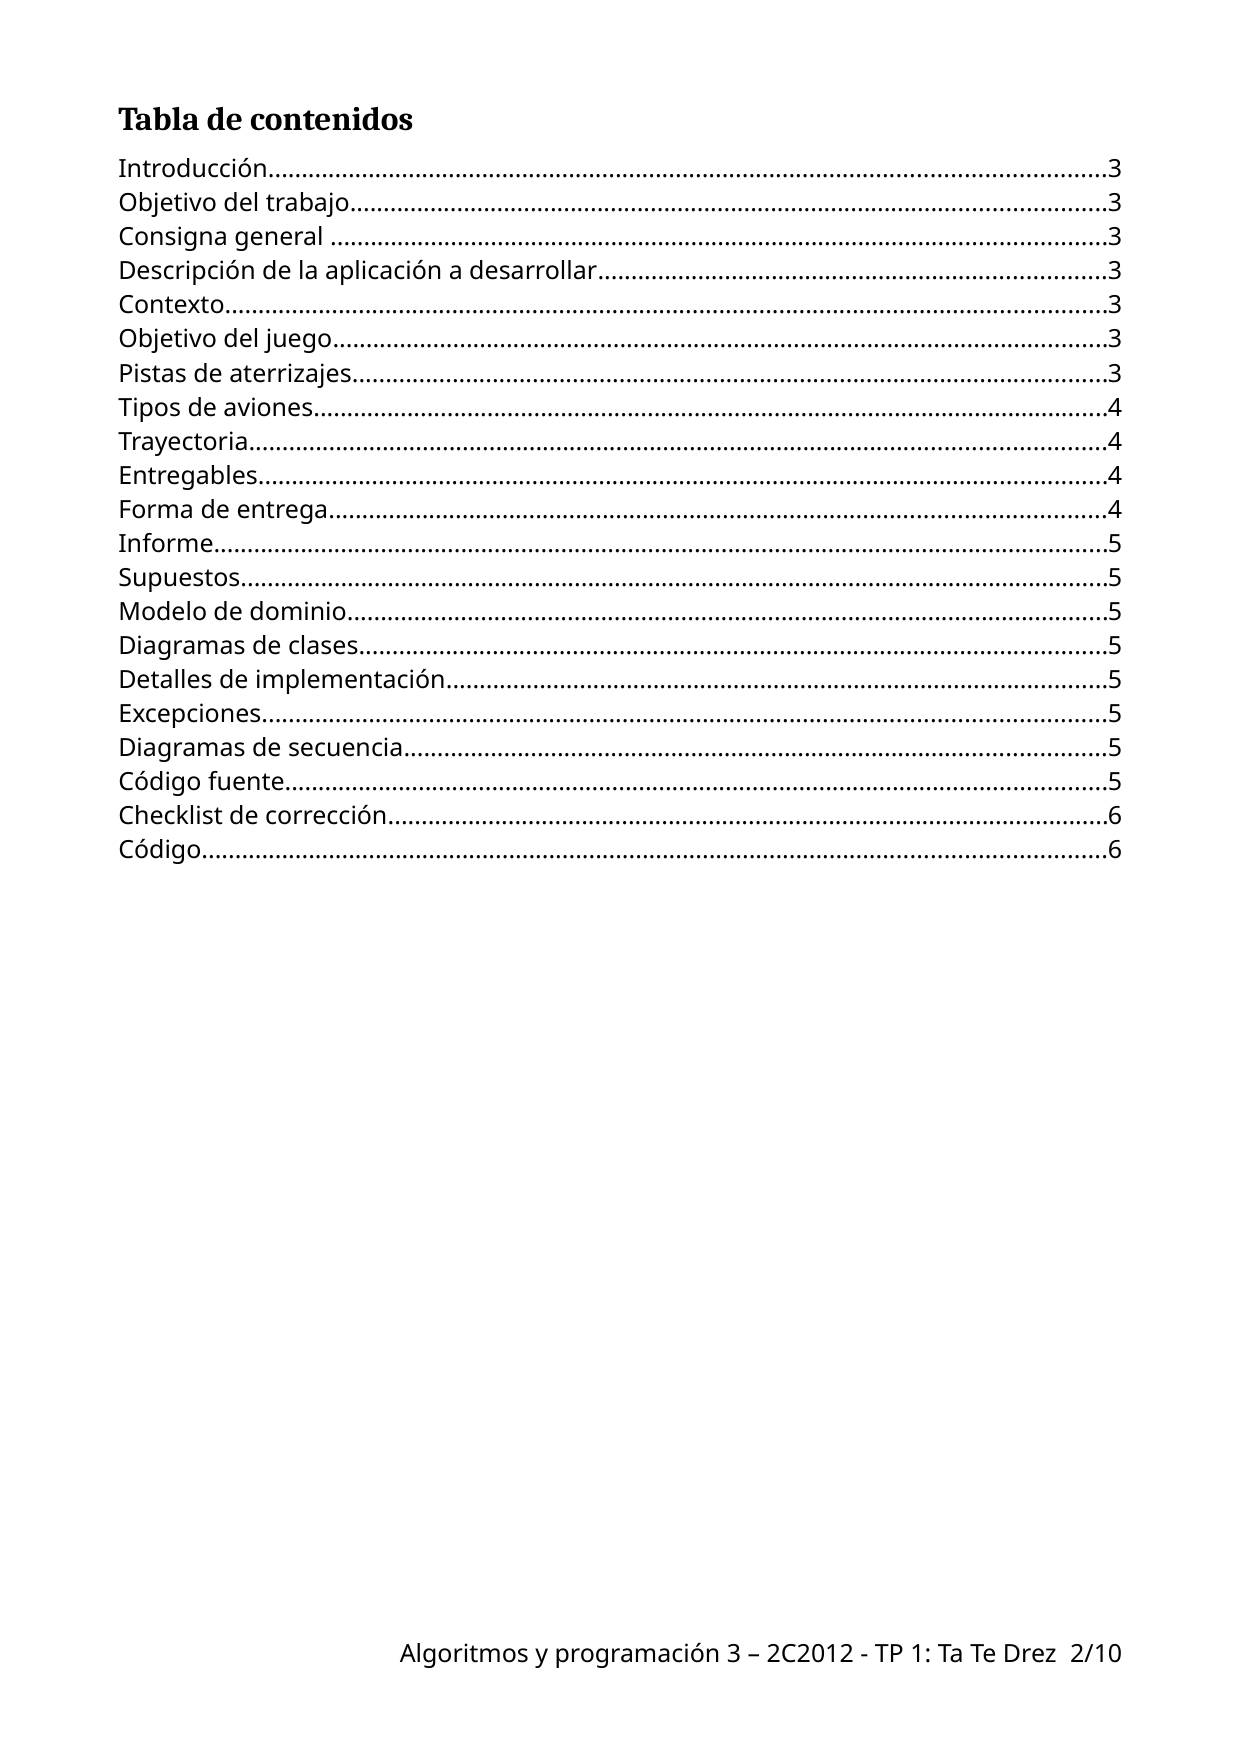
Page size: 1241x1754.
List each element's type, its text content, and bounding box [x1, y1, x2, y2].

text Trayectoria 4 [118, 423, 1122, 457]
text Diagramas de clases 5 [118, 628, 1122, 662]
text Excepciones 5 [118, 696, 1122, 730]
text Introducción 3 [118, 151, 1122, 185]
text Diagramas de secuencia 5 [118, 730, 1122, 764]
text Código fuente 5 [118, 764, 1122, 798]
text Informe 5 [118, 526, 1122, 559]
subtitle Tabla de contenidos [118, 100, 1122, 138]
text Tipos de aviones 4 [118, 389, 1122, 423]
text Detalles de implementación 5 [118, 662, 1122, 696]
text Supuestos 5 [118, 559, 1122, 594]
text Código 6 [118, 832, 1122, 866]
text Pistas de aterrizajes 3 [118, 355, 1122, 389]
text Contexto 3 [118, 287, 1122, 321]
text Forma de entrega 4 [118, 491, 1122, 526]
text Checklist de corrección 6 [118, 798, 1122, 832]
text Objetivo del trabajo 3 [118, 185, 1122, 219]
text Descripción de la aplicación a desarrollar 3 [118, 253, 1122, 287]
text Modelo de dominio 5 [118, 594, 1122, 628]
text Consigna general 3 [118, 219, 1122, 253]
text Objetivo del juego 3 [118, 321, 1122, 355]
text Entregables 4 [118, 457, 1122, 491]
